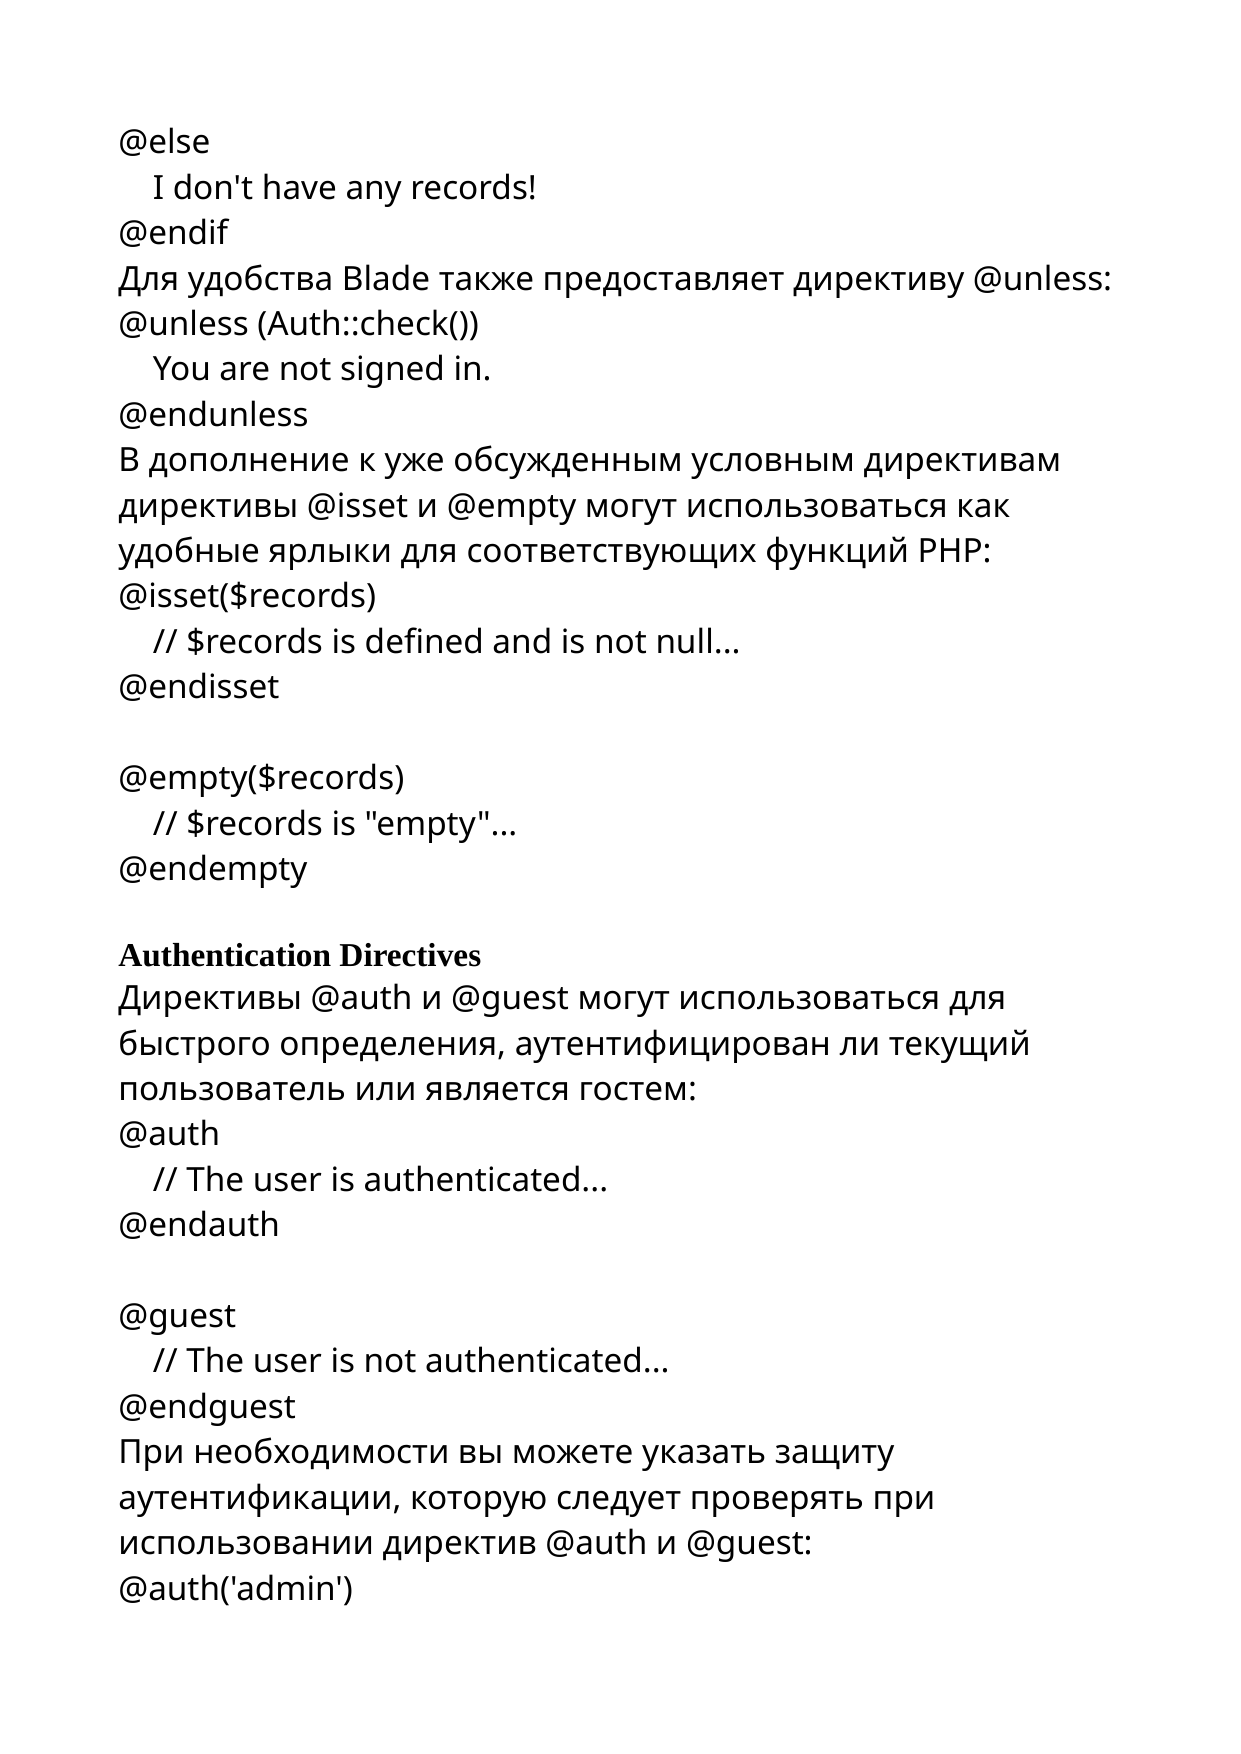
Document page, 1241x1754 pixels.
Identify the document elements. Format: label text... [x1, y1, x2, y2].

text @unless (Auth::check()) [118, 300, 1122, 345]
text Для удобства Blade также предоставляет директиву @unless: [118, 254, 1122, 300]
text // $records is defined and is not null... [118, 618, 1122, 663]
text // The user is not authenticated... [118, 1337, 1122, 1383]
text @endempty [118, 845, 1122, 890]
text // $records is "empty"... [118, 799, 1122, 845]
text @empty($records) [118, 754, 1122, 799]
text Директивы @auth и @guest могут использоваться для быстрого определения, аутентифицирован ли текущий пользователь или является гостем: [118, 974, 1122, 1110]
text @endif [118, 209, 1122, 254]
text При необходимости вы можете указать защиту аутентификации, которую следует проверять при использовании директив @auth и @guest: [118, 1428, 1122, 1564]
text @auth [118, 1110, 1122, 1156]
text I don't have any records! [118, 163, 1122, 209]
text @endauth [118, 1201, 1122, 1246]
text @else [118, 118, 1122, 163]
text @endguest [118, 1383, 1122, 1428]
text @endunless [118, 391, 1122, 436]
text Authentication Directives [118, 936, 1122, 974]
text @endisset [118, 663, 1122, 708]
text @guest [118, 1292, 1122, 1337]
text @isset($records) [118, 572, 1122, 618]
text You are not signed in. [118, 345, 1122, 391]
text @auth('admin') [118, 1564, 1122, 1610]
text // The user is authenticated... [118, 1156, 1122, 1201]
text В дополнение к уже обсужденным условным директивам директивы @isset и @empty могут использоваться как удобные ярлыки для соответствующих функций PHP: [118, 436, 1122, 572]
